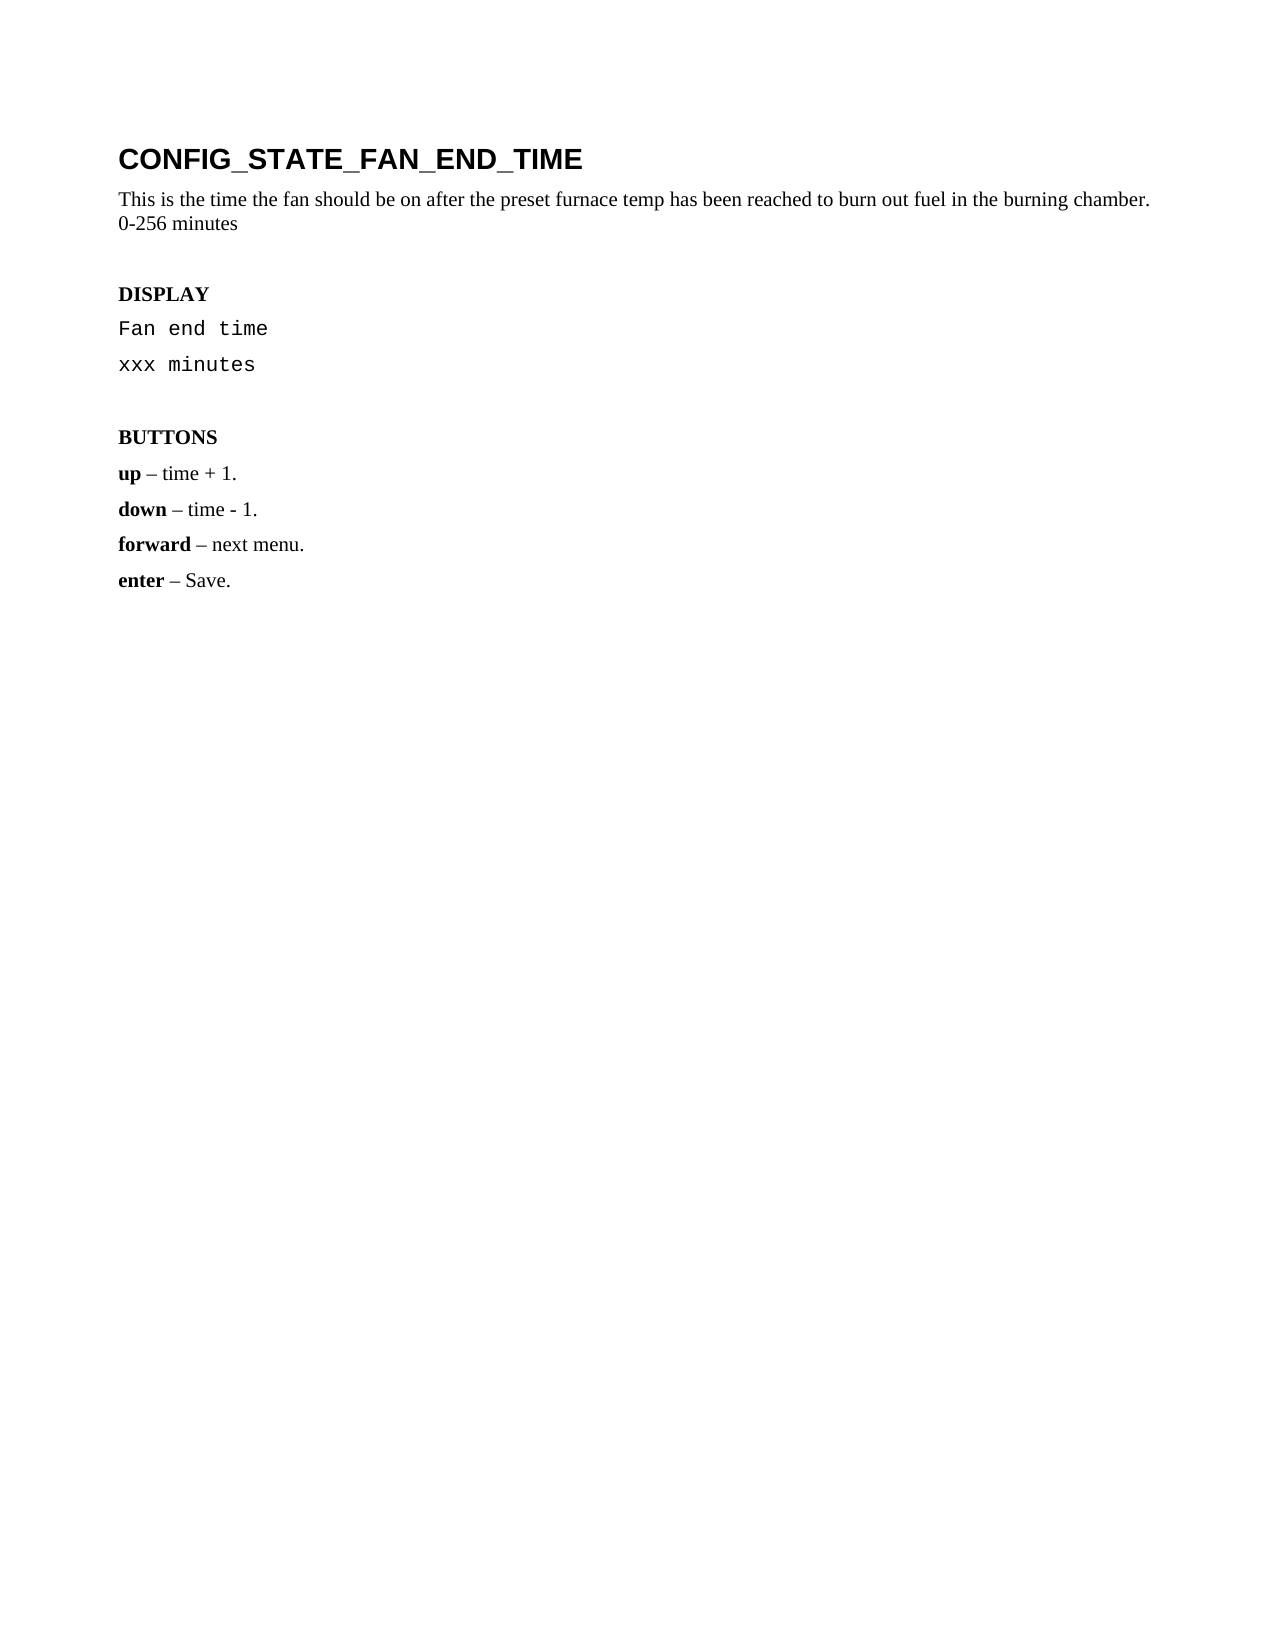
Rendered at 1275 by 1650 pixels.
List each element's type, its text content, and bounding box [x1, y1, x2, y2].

text enter – Save. [118, 569, 1157, 592]
text DISPLAY [118, 283, 1157, 306]
subtitle CONFIG_STATE_FAN_END_TIME [118, 143, 1157, 176]
text BUTTONS [118, 426, 1157, 449]
text down – time - 1. [118, 497, 1157, 521]
text forward – next menu. [118, 533, 1157, 556]
text xxx minutes [118, 354, 1157, 378]
text up – time + 1. [118, 462, 1157, 485]
text This is the time the fan should be on after the preset furnace temp has been reached to burn out fuel in the burning chamber. 0-256 minutes [118, 188, 1157, 234]
text Fan end time [118, 318, 1157, 342]
